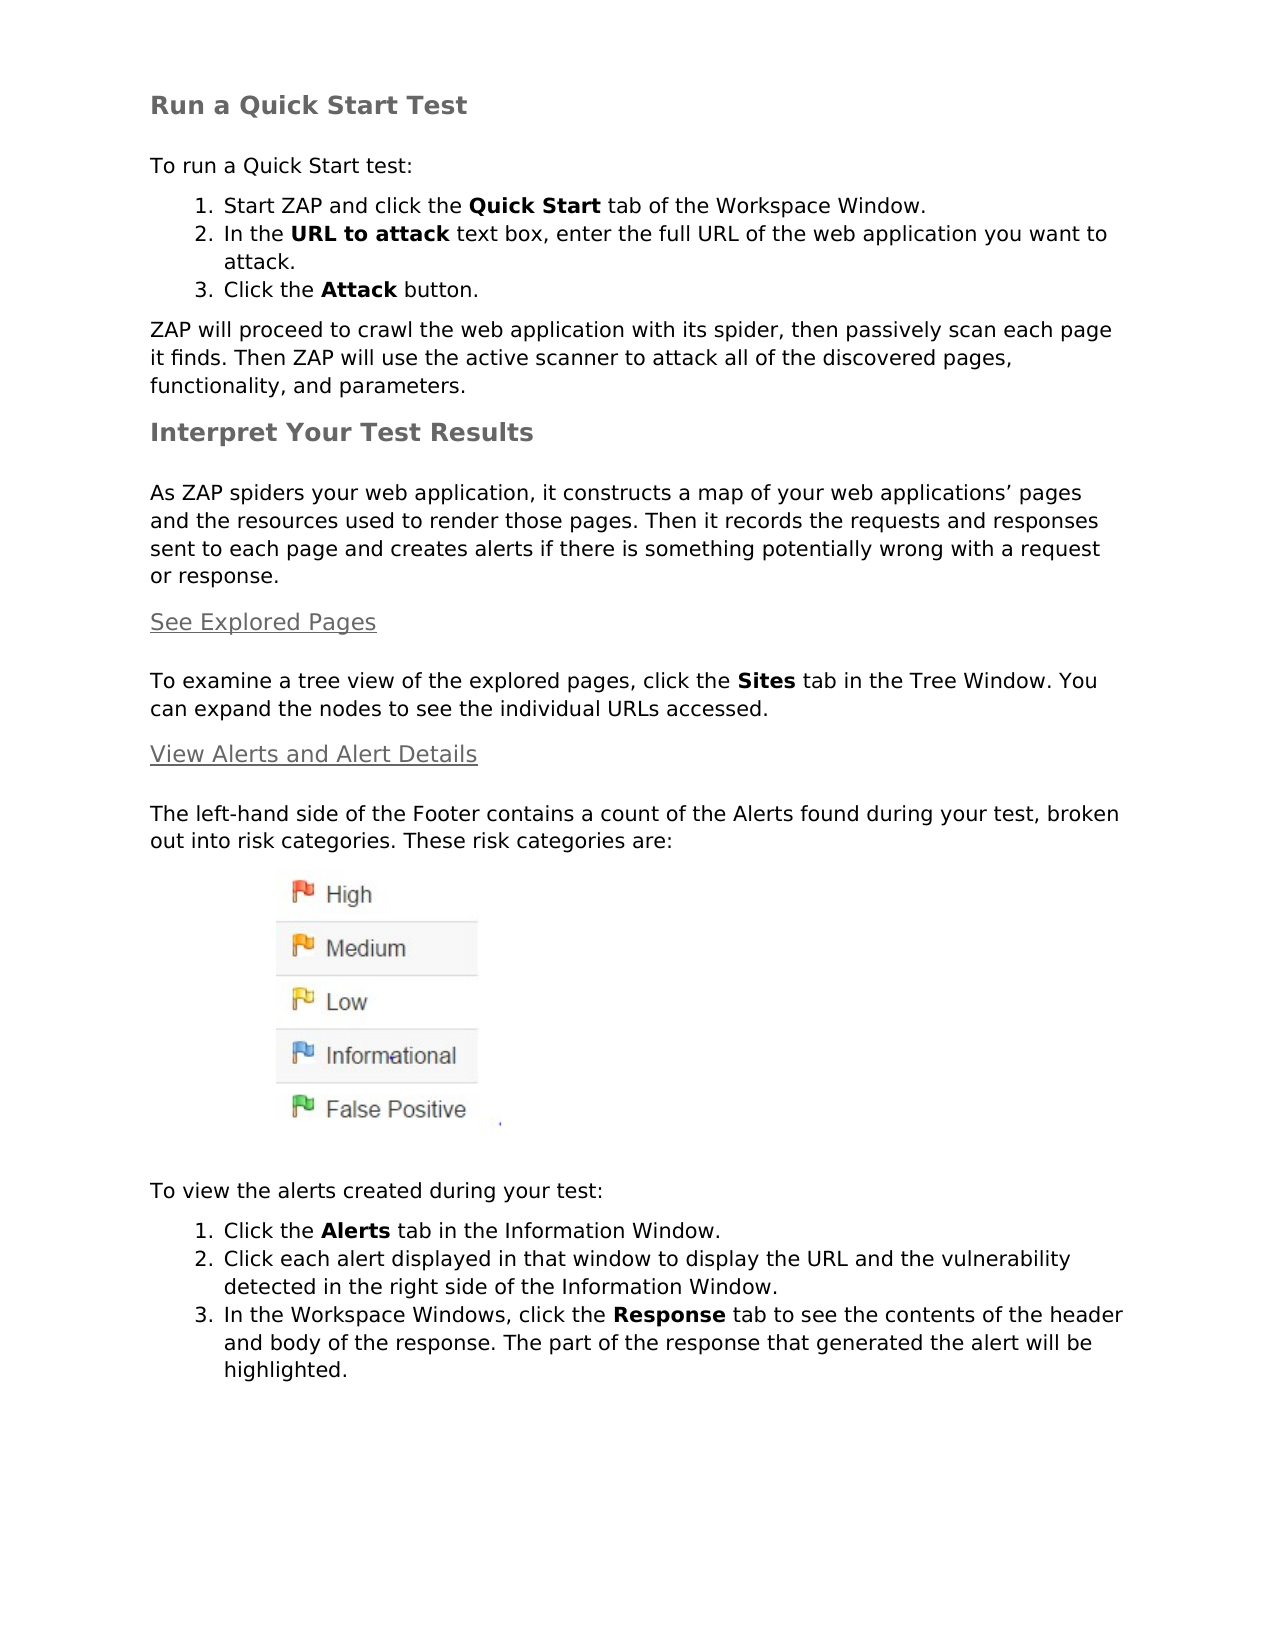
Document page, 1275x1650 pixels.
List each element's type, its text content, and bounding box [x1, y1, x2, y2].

list Click the Attack button. [194, 278, 1125, 302]
text To view the alerts created during your test: [150, 1179, 1125, 1203]
subtitle View Alerts and Alert Details [150, 741, 1125, 768]
subtitle Run a Quick Start Test [150, 91, 1125, 120]
list Click the Alerts tab in the Information Window. [194, 1219, 1125, 1244]
list In the URL to attack text box, enter the full URL of the web application you want to attack. [194, 222, 1125, 274]
text ZAP will proceed to crawl the web application with its spider, then passively scan each page it finds. Then ZAP will use the active scanner to attack all of the discovered pages, functionality, and parameters. [150, 318, 1125, 398]
picture [276, 869, 502, 1136]
subtitle See Explored Pages [150, 609, 1125, 636]
list Start ZAP and click the Quick Start tab of the Workspace Window. [194, 194, 1125, 218]
text The left-hand side of the Footer contains a count of the Alerts found during your test, broken out into risk categories. These risk categories are: [150, 802, 1125, 854]
list In the Workspace Windows, click the Response tab to see the contents of the header and body of the response. The part of the response that generated the alert will be highlighted. [194, 1303, 1125, 1383]
text As ZAP spiders your web application, it constructs a map of your web applications’ pages and the resources used to render those pages. Then it records the requests and responses sent to each page and creates alerts if there is something potentially wrong with a request or response. [150, 481, 1125, 589]
subtitle Interpret Your Test Results [150, 418, 1125, 447]
list Click each alert displayed in that window to display the URL and the vulnerability detected in the right side of the Information Window. [194, 1247, 1125, 1299]
text To run a Quick Start test: [150, 154, 1125, 178]
text To examine a tree view of the explored pages, click the Sites tab in the Tree Window. You can expand the nodes to see the individual URLs accessed. [150, 669, 1125, 721]
